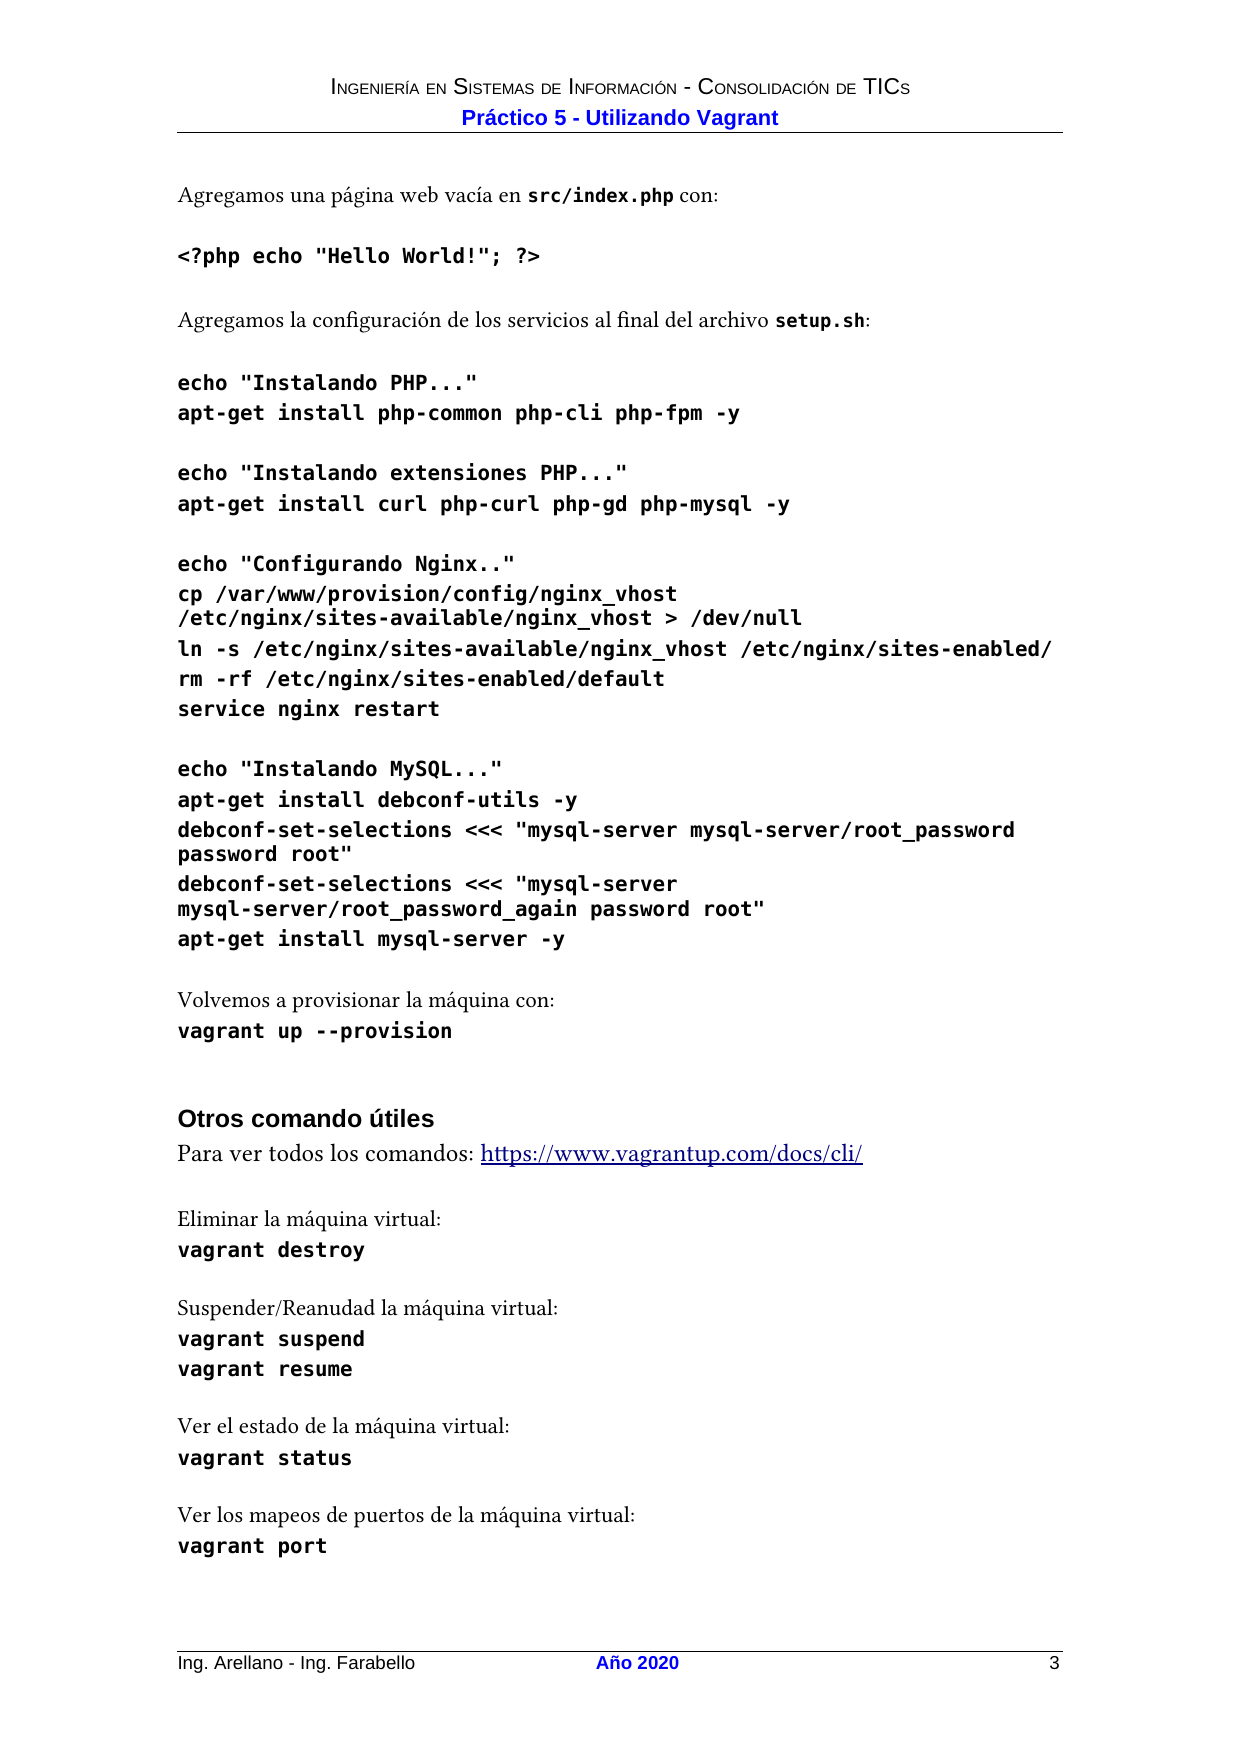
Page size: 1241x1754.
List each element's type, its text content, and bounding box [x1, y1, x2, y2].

text <?php echo "Hello World!"; ?> [177, 244, 1063, 268]
text apt-get install mysql-server -y [177, 927, 1063, 951]
text Volvemos a provisionar la máquina con: [177, 987, 1063, 1014]
text Ver el estado de la máquina virtual: [177, 1387, 1063, 1440]
text service nginx restart [177, 697, 1063, 721]
text vagrant up --provision [177, 1019, 1063, 1044]
text apt-get install php-common php-cli php-fpm -y [177, 401, 1063, 425]
text Agregamos la configuración de los servicios al final del archivo setup.sh: [177, 306, 1063, 333]
text ln -s /etc/nginx/sites-available/nginx_vhost /etc/nginx/sites-enabled/ [177, 637, 1063, 661]
text echo "Instalando PHP..." [177, 371, 1063, 395]
text vagrant port [177, 1534, 1063, 1558]
text Suspender/Reanudad la máquina virtual: [177, 1268, 1063, 1321]
text echo "Configurando Nginx.." [177, 552, 1063, 576]
text echo "Instalando MySQL..." [177, 758, 1063, 782]
text vagrant status [177, 1446, 1063, 1470]
text Para ver todos los comandos: https://www.vagrantup.com/docs/cli/ [177, 1139, 1063, 1168]
text Eliminar la máquina virtual: [177, 1206, 1063, 1232]
text rm -rf /etc/nginx/sites-enabled/default [177, 667, 1063, 691]
text cp /var/www/provision/config/nginx_vhost /etc/nginx/sites-available/nginx_vhost > /dev/null [177, 582, 1063, 631]
text vagrant resume [177, 1357, 1063, 1381]
text vagrant destroy [177, 1238, 1063, 1262]
text apt-get install curl php-curl php-gd php-mysql -y [177, 492, 1063, 516]
text debconf-set-selections <<< "mysql-server mysql-server/root_password password root" [177, 818, 1063, 867]
subtitle Otros comando útiles [177, 1105, 1063, 1133]
text apt-get install debconf-utils -y [177, 788, 1063, 812]
text Ver los mapeos de puertos de la máquina virtual: [177, 1476, 1063, 1528]
text debconf-set-selections <<< "mysql-server mysql-server/root_password_again password root" [177, 872, 1063, 921]
text echo "Instalando extensiones PHP..." [177, 461, 1063, 486]
text vagrant suspend [177, 1327, 1063, 1351]
text Agregamos una página web vacía en src/index.php con: [177, 182, 1063, 208]
